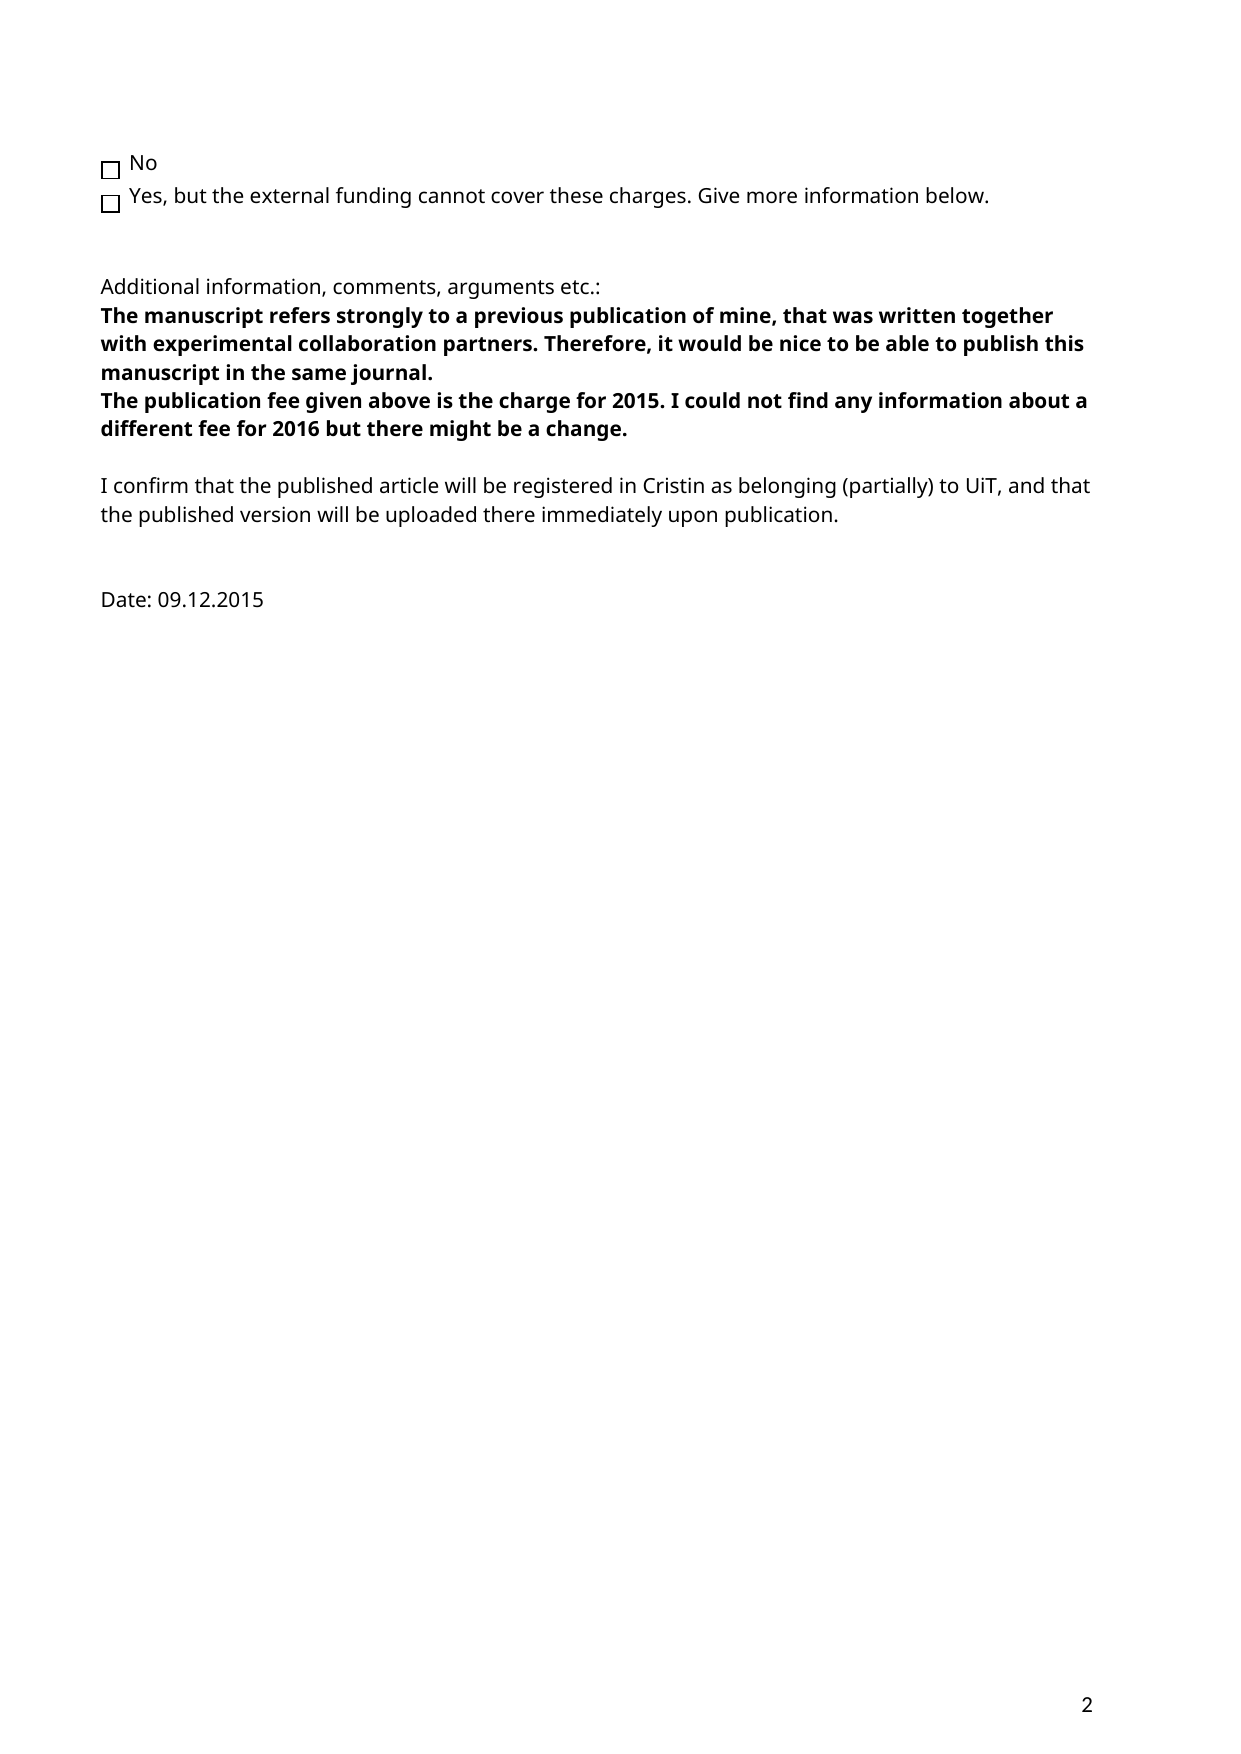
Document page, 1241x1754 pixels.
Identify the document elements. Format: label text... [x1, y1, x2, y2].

text The manuscript refers strongly to a previous publication of mine, that was written together with experimental collaboration partners. Therefore, it would be nice to be able to publish this manuscript in the same journal. [100, 301, 1092, 386]
text Yes, but the external funding cannot cover these charges. Give more information below. [100, 182, 1092, 215]
text Date: 09.12.2015 [100, 585, 1092, 613]
text The publication fee given above is the charge for 2015. I could not find any information about a different fee for 2016 but there might be a change. [100, 386, 1092, 443]
text No [100, 148, 1092, 182]
text Additional information, comments, arguments etc.: [100, 272, 1092, 301]
text I confirm that the published article will be registered in Cristin as belonging (partially) to UiT, and that the published version will be uploaded there immediately upon publication. [100, 471, 1092, 528]
